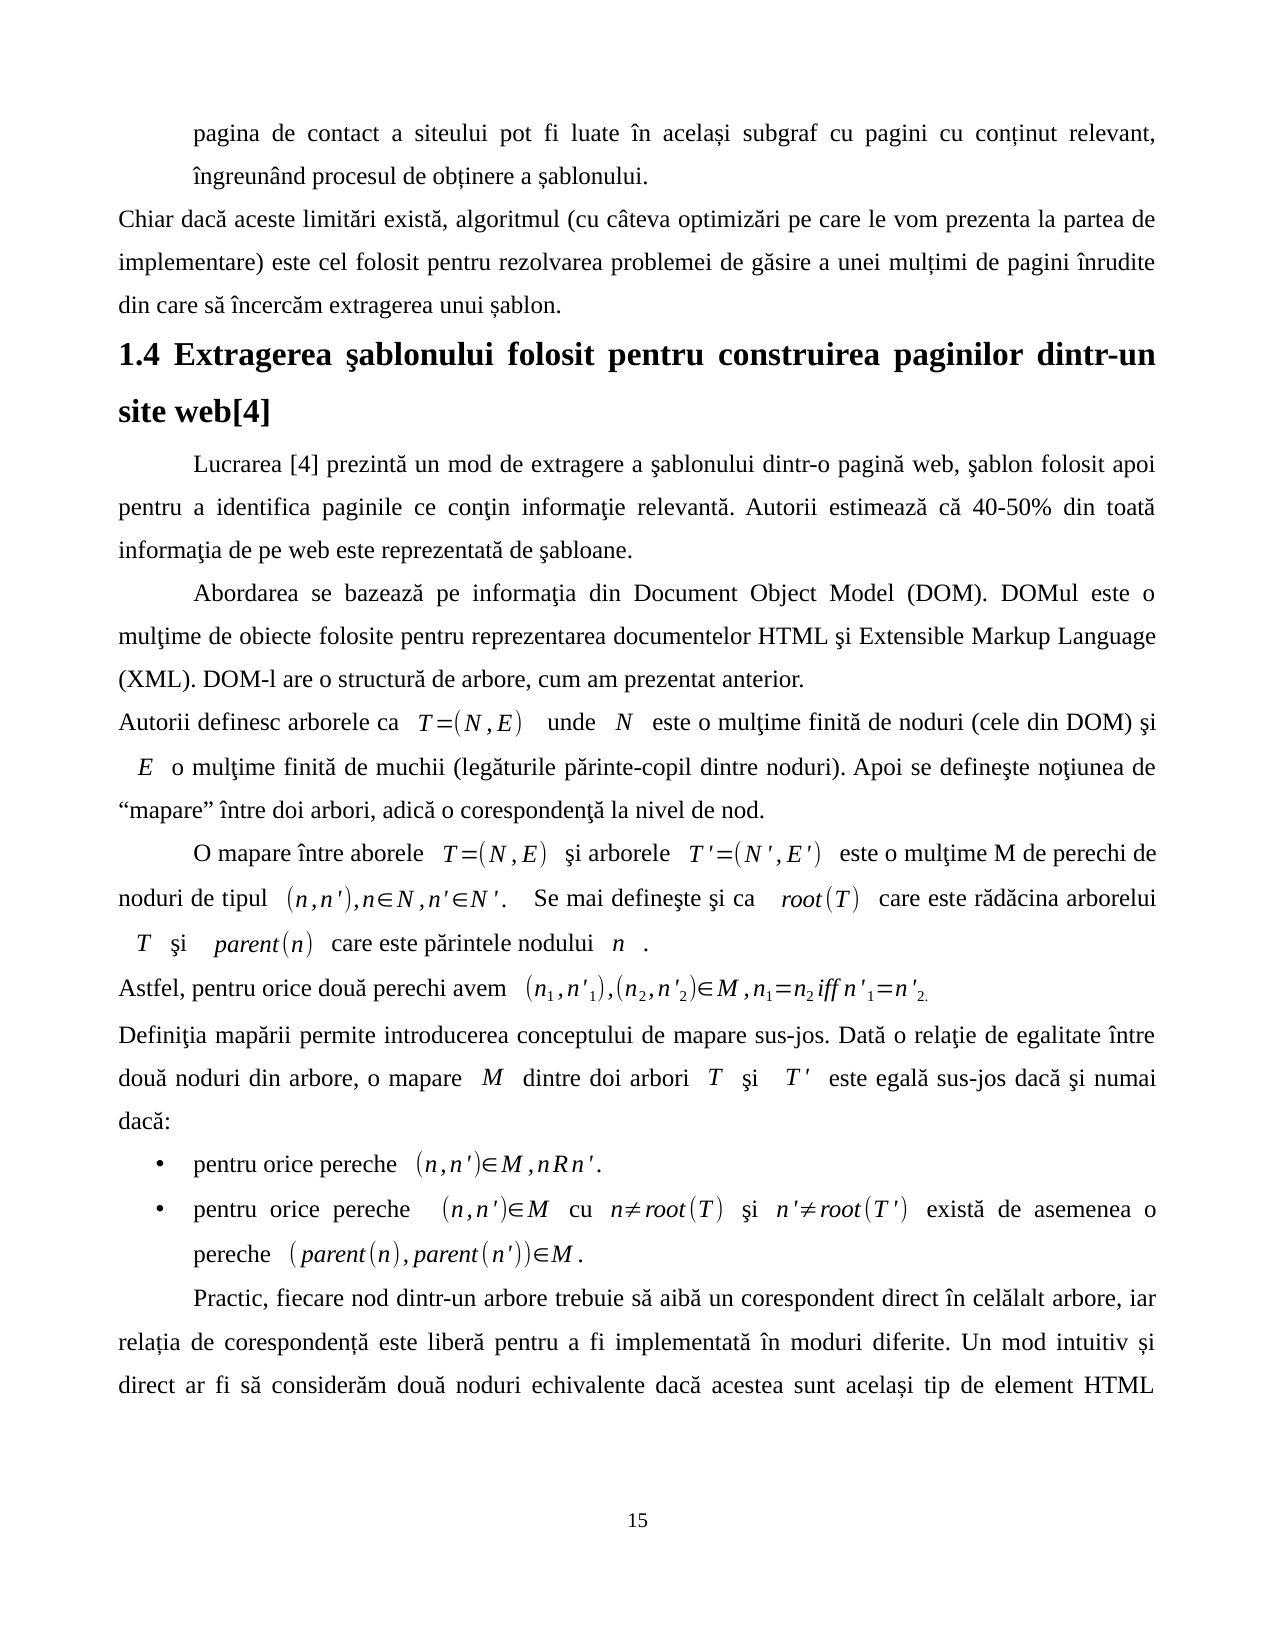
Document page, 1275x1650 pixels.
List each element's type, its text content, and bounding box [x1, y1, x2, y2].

subtitle 1.4 Extragerea şablonului folosit pentru construirea paginilor dintr-un site web[4] [118, 334, 1157, 429]
subtitle Definiţia mapării permite introducerea conceptului de mapare sus-jos. Dată o relaţie de egalitate între două noduri din arbore, o maparedintre doi arborişi este egală sus-jos dacă şi numai dacă: [118, 1020, 1157, 1135]
subtitle pentru orice pereche [156, 1149, 1157, 1179]
subtitle Chiar dacă aceste limitări există, algoritmul (cu câteva optimizări pe care le vom prezenta la partea de implementare) este cel folosit pentru rezolvarea problemei de găsire a unei mulțimi de pagini înrudite din care să încercăm extragerea unui șablon. [118, 204, 1157, 319]
subtitle Abordarea se bazează pe informaţia din Document Object Model (DOM). DOMul este o mulţime de obiecte folosite pentru reprezentarea documentelor HTML şi Extensible Markup Language (XML). DOM-l are o structură de arbore, cum am prezentat anterior. [118, 578, 1157, 693]
subtitle Autorii definesc arborele ca undeeste o mulţime finită de noduri (cele din DOM) şio mulţime finită de muchii (legăturile părinte-copil dintre noduri). Apoi se defineşte noţiunea de “mapare” între doi arbori, adică o corespondenţă la nivel de nod. [118, 707, 1157, 824]
subtitle Astfel, pentru orice două perechi avem [118, 973, 1157, 1005]
subtitle pentru orice pereche cuşiexistă de asemenea o pereche [156, 1194, 1157, 1269]
subtitle Lucrarea [4] prezintă un mod de extragere a şablonului dintr-o pagină web, şablon folosit apoi pentru a identifica paginile ce conţin informaţie relevantă. Autorii estimează că 40-50% din toată informaţia de pe web este reprezentată de şabloane. [118, 449, 1157, 564]
subtitle Practic, fiecare nod dintr-un arbore trebuie să aibă un corespondent direct în celălalt arbore, iar relația de corespondență este liberă pentru a fi implementată în moduri diferite. Un mod intuitiv și direct ar fi să considerăm două noduri echivalente dacă acestea sunt același tip de element HTML [118, 1283, 1157, 1398]
subtitle pagina de contact a siteului pot fi luate în același subgraf cu pagini cu conținut relevant, îngreunând procesul de obținere a șablonului. [156, 118, 1157, 190]
subtitle O mapare între aboreleşi arboreleeste o mulţime M de perechi de noduri de tipul Se mai defineşte şi ca care este rădăcina arborelui şi care este părintele nodului. [118, 838, 1157, 958]
